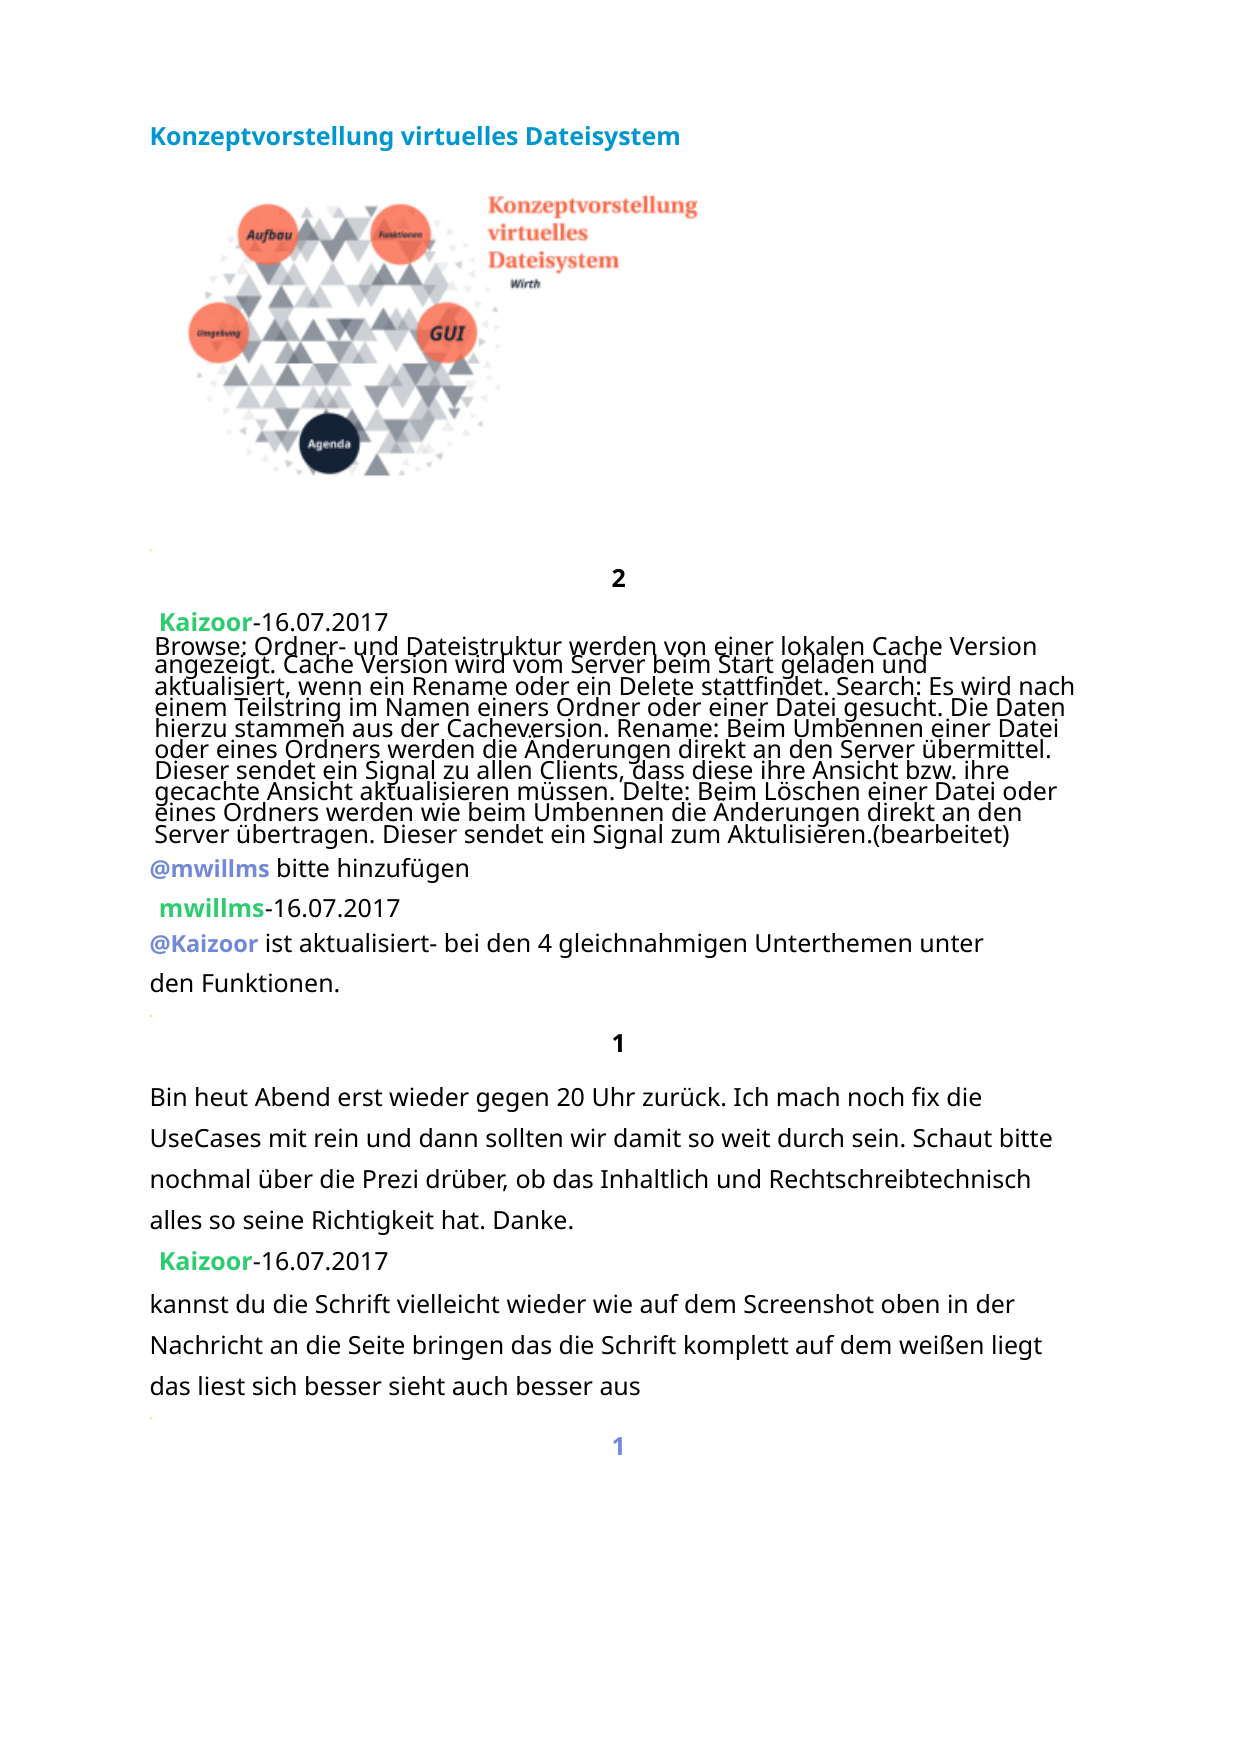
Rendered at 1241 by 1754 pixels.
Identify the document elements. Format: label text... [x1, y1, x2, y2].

text @Kaizoor ist aktualisiert- bei den 4 gleichnahmigen Unterthemen unter den Funktionen. [149, 925, 1081, 1000]
text @mwillms bitte hinzufügen [149, 850, 1081, 884]
picture [149, 165, 778, 520]
subtitle mwillms-16.07.2017 [159, 891, 1081, 925]
text kannst du die Schrift vielleicht wieder wie auf dem Screenshot oben in der Nachricht an die Seite bringen das die Schrift komplett auf dem weißen liegt das liest sich besser sieht auch besser aus [149, 1287, 1081, 1402]
text 1 [159, 1026, 1078, 1060]
text 2 [159, 560, 1078, 594]
text Browse: Ordner- und Dateistruktur werden von einer lokalen Cache Version angezeigt. Cache Version wird vom Server beim Start geladen und aktualisiert, wenn ein Rename oder ein Delete stattfindet. Search: Es wird nach einem Teilstring im Namen einers Ordner oder einer Datei gesucht. Die Daten hierzu stammen aus der Cacheversion. Rename: Beim Umbennen einer Datei oder eines Ordners werden die Änderungen direkt an den Server übermittel. Dieser sendet ein Signal zu allen Clients, dass diese ihre Ansicht bzw. ihre gecachte Ansicht aktualisieren müssen. Delte: Beim Löschen einer Datei oder eines Ordners werden wie beim Umbennen die Änderungen direkt an den Server übertragen. Dieser sendet ein Signal zum Aktulisieren.(bearbeitet) [154, 639, 1081, 850]
text Bin heut Abend erst wieder gegen 20 Uhr zurück. Ich mach noch fix die UseCases mit rein und dann sollten wir damit so weit durch sein. Schaut bitte nochmal über die Prezi drüber, ob das Inhaltlich und Rechtschreibtechnisch alles so seine Richtigkeit hat. Danke. [149, 1080, 1081, 1236]
subtitle Kaizoor-16.07.2017 [159, 605, 1081, 639]
subtitle Kaizoor-16.07.2017 [159, 1243, 1081, 1277]
text 1 [159, 1428, 1078, 1462]
text Konzeptvorstellung virtuelles Dateisystem [149, 118, 1081, 152]
